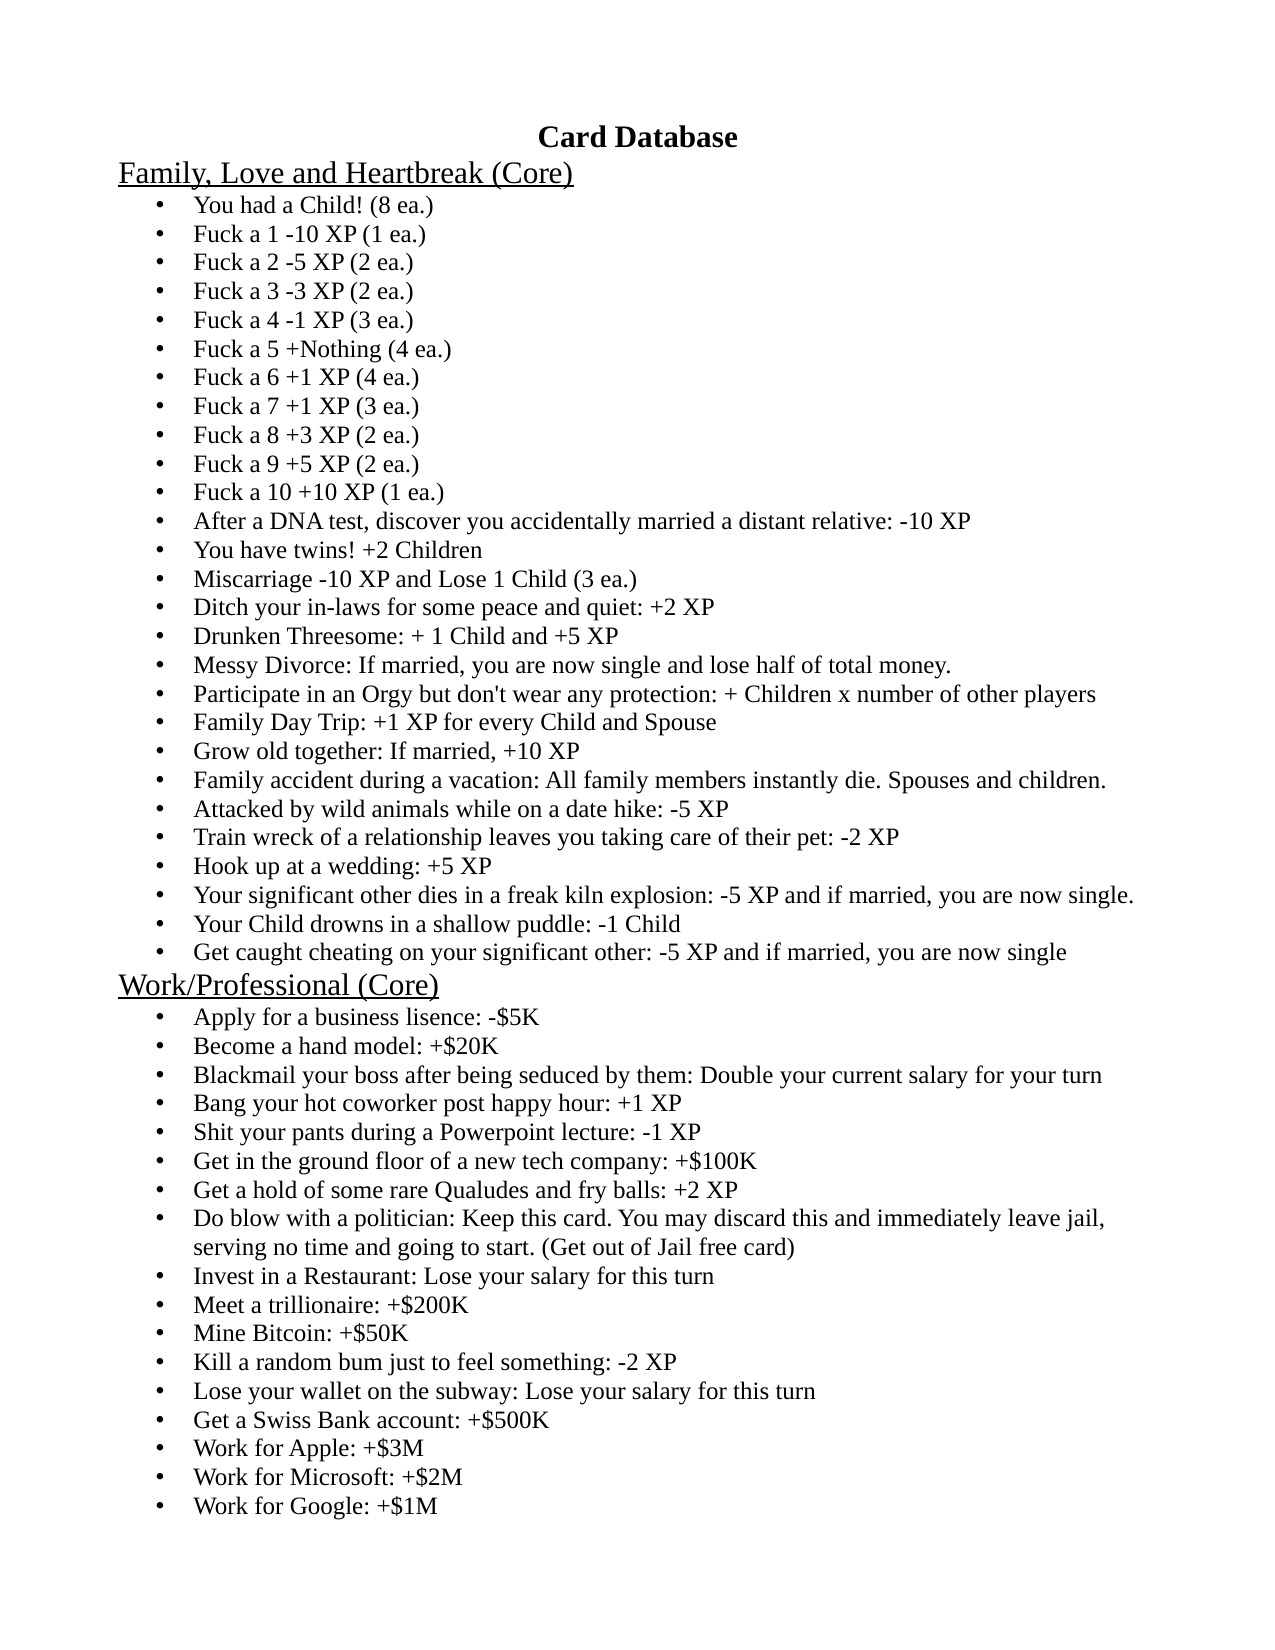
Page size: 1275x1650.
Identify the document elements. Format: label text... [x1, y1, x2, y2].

list Your significant other dies in a freak kiln explosion: -5 XP and if married, you are now single. [156, 880, 1157, 909]
list Family accident during a vacation: All family members instantly die. Spouses and children. [156, 765, 1157, 794]
list Miscarriage -10 XP and Lose 1 Child (3 ea.) [156, 564, 1157, 592]
list Grow old together: If married, +10 XP [156, 736, 1157, 765]
list Get in the ground floor of a new tech company: +$100K [156, 1146, 1157, 1175]
list Shit your pants during a Powerpoint lecture: -1 XP [156, 1117, 1157, 1146]
list Get a hold of some rare Qualudes and fry balls: +2 XP [156, 1175, 1157, 1203]
list Invest in a Restaurant: Lose your salary for this turn [156, 1261, 1157, 1290]
list Work for Google: +$1M [156, 1491, 1157, 1520]
list Meet a trillionaire: +$200K [156, 1290, 1157, 1318]
text Work/Professional (Core) [118, 966, 1157, 1002]
list Kill a random bum just to feel something: -2 XP [156, 1347, 1157, 1376]
list Train wreck of a relationship leaves you taking care of their pet: -2 XP [156, 822, 1157, 851]
list Blackmail your boss after being seduced by them: Double your current salary for your turn [156, 1060, 1157, 1088]
list Ditch your in-laws for some peace and quiet: +2 XP [156, 592, 1157, 621]
list Your Child drowns in a shallow puddle: -1 Child [156, 909, 1157, 937]
list Fuck a 5 +Nothing (4 ea.) [156, 334, 1157, 362]
text Family, Love and Heartbreak (Core) [118, 154, 1157, 190]
list Drunken Threesome: + 1 Child and +5 XP [156, 621, 1157, 650]
list After a DNA test, discover you accidentally married a distant relative: -10 XP [156, 506, 1157, 535]
list Fuck a 2 -5 XP (2 ea.) [156, 247, 1157, 276]
list You had a Child! (8 ea.) [156, 190, 1157, 219]
list Fuck a 1 -10 XP (1 ea.) [156, 219, 1157, 247]
list Mine Bitcoin: +$50K [156, 1318, 1157, 1347]
list Fuck a 3 -3 XP (2 ea.) [156, 276, 1157, 305]
list Hook up at a wedding: +5 XP [156, 851, 1157, 880]
list Fuck a 4 -1 XP (3 ea.) [156, 305, 1157, 334]
list Work for Microsoft: +$2M [156, 1462, 1157, 1491]
list Fuck a 9 +5 XP (2 ea.) [156, 449, 1157, 477]
list Attacked by wild animals while on a date hike: -5 XP [156, 794, 1157, 822]
list Participate in an Orgy but don't wear any protection: + Children x number of other players [156, 679, 1157, 707]
list Get a Swiss Bank account: +$500K [156, 1405, 1157, 1433]
list Fuck a 6 +1 XP (4 ea.) [156, 362, 1157, 391]
list Become a hand model: +$20K [156, 1031, 1157, 1060]
text Card Database [118, 118, 1157, 154]
list Get caught cheating on your significant other: -5 XP and if married, you are now single [156, 937, 1157, 966]
list Fuck a 8 +3 XP (2 ea.) [156, 420, 1157, 449]
list Fuck a 10 +10 XP (1 ea.) [156, 477, 1157, 506]
list You have twins! +2 Children [156, 535, 1157, 564]
list Bang your hot coworker post happy hour: +1 XP [156, 1088, 1157, 1117]
list Work for Apple: +$3M [156, 1433, 1157, 1462]
list Lose your wallet on the subway: Lose your salary for this turn [156, 1376, 1157, 1405]
list Apply for a business lisence: -$5K [156, 1002, 1157, 1031]
list Family Day Trip: +1 XP for every Child and Spouse [156, 707, 1157, 736]
list Fuck a 7 +1 XP (3 ea.) [156, 391, 1157, 420]
list Messy Divorce: If married, you are now single and lose half of total money. [156, 650, 1157, 679]
list Do blow with a politician: Keep this card. You may discard this and immediately leave jail, serving no time and going to start. (Get out of Jail free card) [156, 1203, 1157, 1261]
